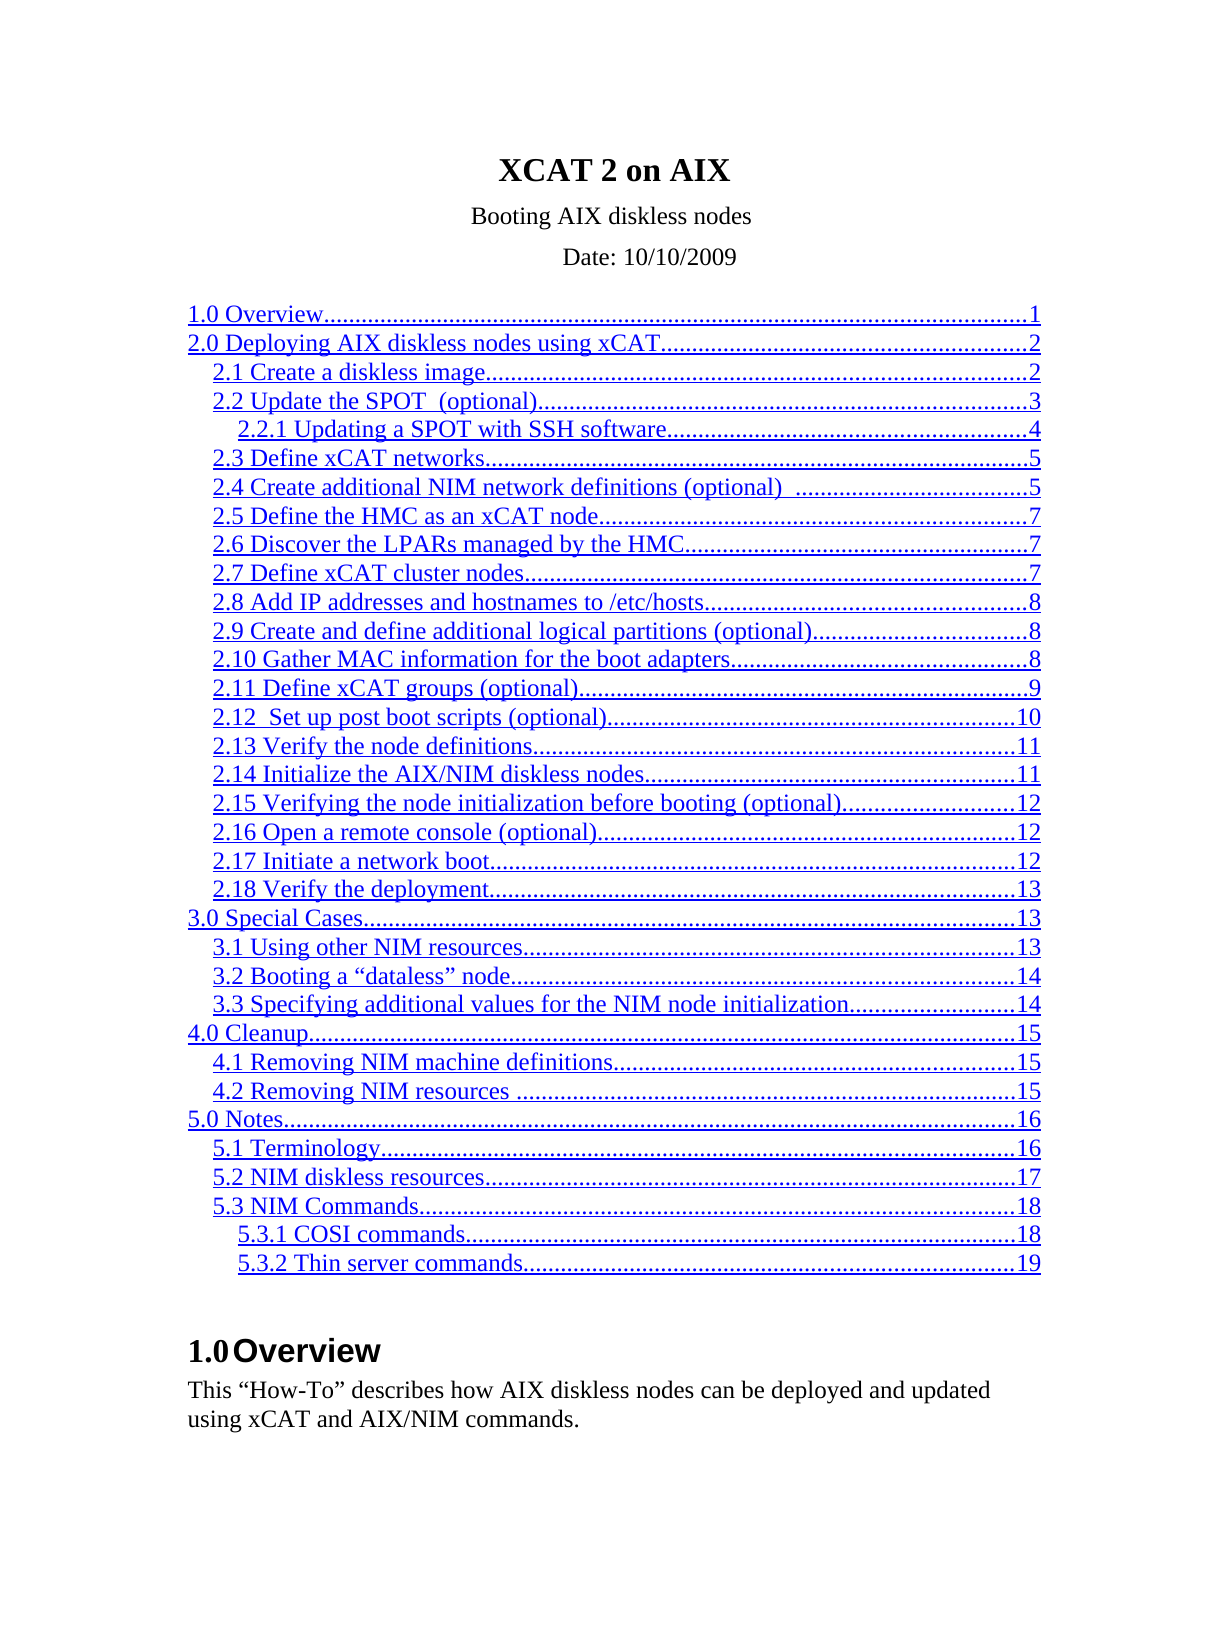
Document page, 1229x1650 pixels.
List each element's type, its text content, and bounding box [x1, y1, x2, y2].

text 2.14 Initialize the AIX/NIM diskless nodes 11 [212, 759, 1041, 784]
text XCAT 2 on AIX [187, 150, 1041, 188]
text Date: 10/10/2009 [562, 242, 1041, 271]
text 2.2.1 Updating a SPOT with SSH software 4 [237, 414, 1041, 439]
text 2.6 Discover the LPARs managed by the HMC 7 [212, 529, 1041, 554]
text 5.3.1 COSI commands 18 [237, 1219, 1041, 1244]
text 4.0 Cleanup 15 [187, 1018, 1041, 1043]
text 5.2 NIM diskless resources 17 [212, 1162, 1041, 1187]
text 2.7 Define xCAT cluster nodes 7 [212, 558, 1041, 583]
subtitle Overview [187, 1331, 1041, 1369]
text 2.9 Create and define additional logical partitions (optional) 8 [212, 616, 1041, 641]
text 2.15 Verifying the node initialization before booting (optional) 12 [212, 788, 1041, 813]
text 2.1 Create a diskless image 2 [212, 357, 1041, 382]
text 2.10 Gather MAC information for the boot adapters. 8 [212, 644, 1041, 669]
text 5.1 Terminology 16 [212, 1133, 1041, 1158]
text This “How-To” describes how AIX diskless nodes can be deployed and updated using xCAT and AIX/NIM commands. [187, 1376, 1041, 1433]
text 5.3 NIM Commands 18 [212, 1191, 1041, 1216]
text Booting AIX diskless nodes [187, 201, 1041, 229]
text 2.8 Add IP addresses and hostnames to /etc/hosts 8 [212, 587, 1041, 612]
text 3.1 Using other NIM resources. 13 [212, 932, 1041, 957]
text 2.16 Open a remote console (optional) 12 [212, 817, 1041, 842]
text 4.1 Removing NIM machine definitions 15 [212, 1047, 1041, 1072]
text 2.3 Define xCAT networks 5 [212, 443, 1041, 468]
text 2.5 Define the HMC as an xCAT node 7 [212, 501, 1041, 526]
text 2.0 Deploying AIX diskless nodes using xCAT 2 [187, 328, 1041, 353]
text 2.2 Update the SPOT (optional) 3 [212, 386, 1041, 411]
text 4.2 Removing NIM resources 15 [212, 1076, 1041, 1101]
text 3.0 Special Cases 13 [187, 903, 1041, 928]
text 2.12 Set up post boot scripts (optional) 10 [212, 702, 1041, 727]
text 1.0 Overview 1 [187, 299, 1041, 324]
text 2.11 Define xCAT groups (optional) 9 [212, 673, 1041, 698]
text 5.3.2 Thin server commands 19 [237, 1248, 1041, 1273]
text 2.4 Create additional NIM network definitions (optional) 5 [212, 472, 1041, 497]
text 2.13 Verify the node definitions 11 [212, 731, 1041, 756]
text 3.3 Specifying additional values for the NIM node initialization. 14 [212, 989, 1041, 1014]
text 3.2 Booting a “dataless” node. 14 [212, 961, 1041, 986]
text 5.0 Notes 16 [187, 1104, 1041, 1129]
text 2.18 Verify the deployment 13 [212, 874, 1041, 899]
text 2.17 Initiate a network boot 12 [212, 846, 1041, 871]
